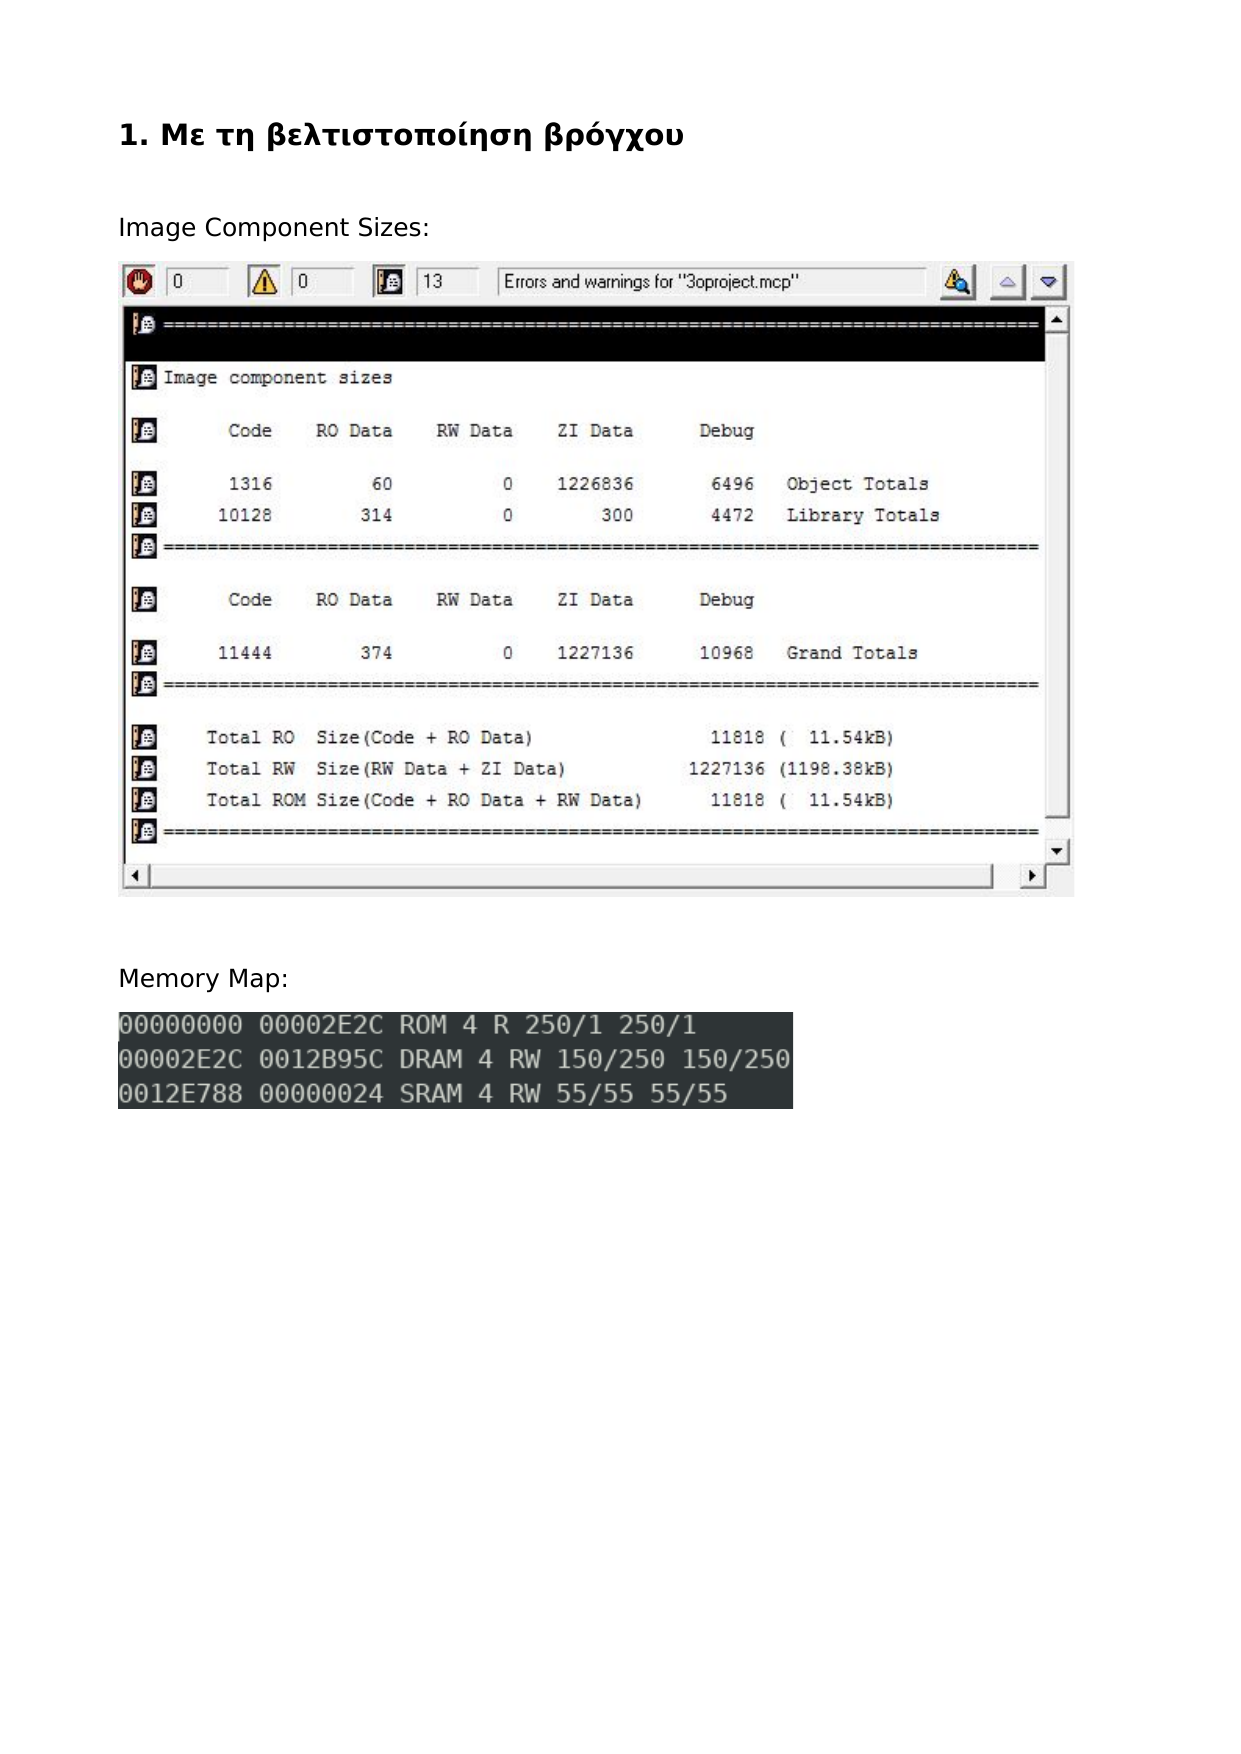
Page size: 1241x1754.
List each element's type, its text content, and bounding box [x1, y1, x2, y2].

subtitle 1. Με τη βελτιστοποίηση βρόγχου [118, 118, 1122, 152]
text Memory Map: [118, 964, 1122, 993]
picture [118, 1012, 794, 1109]
text Image Component Sizes: [118, 213, 1122, 242]
picture [118, 261, 1075, 897]
